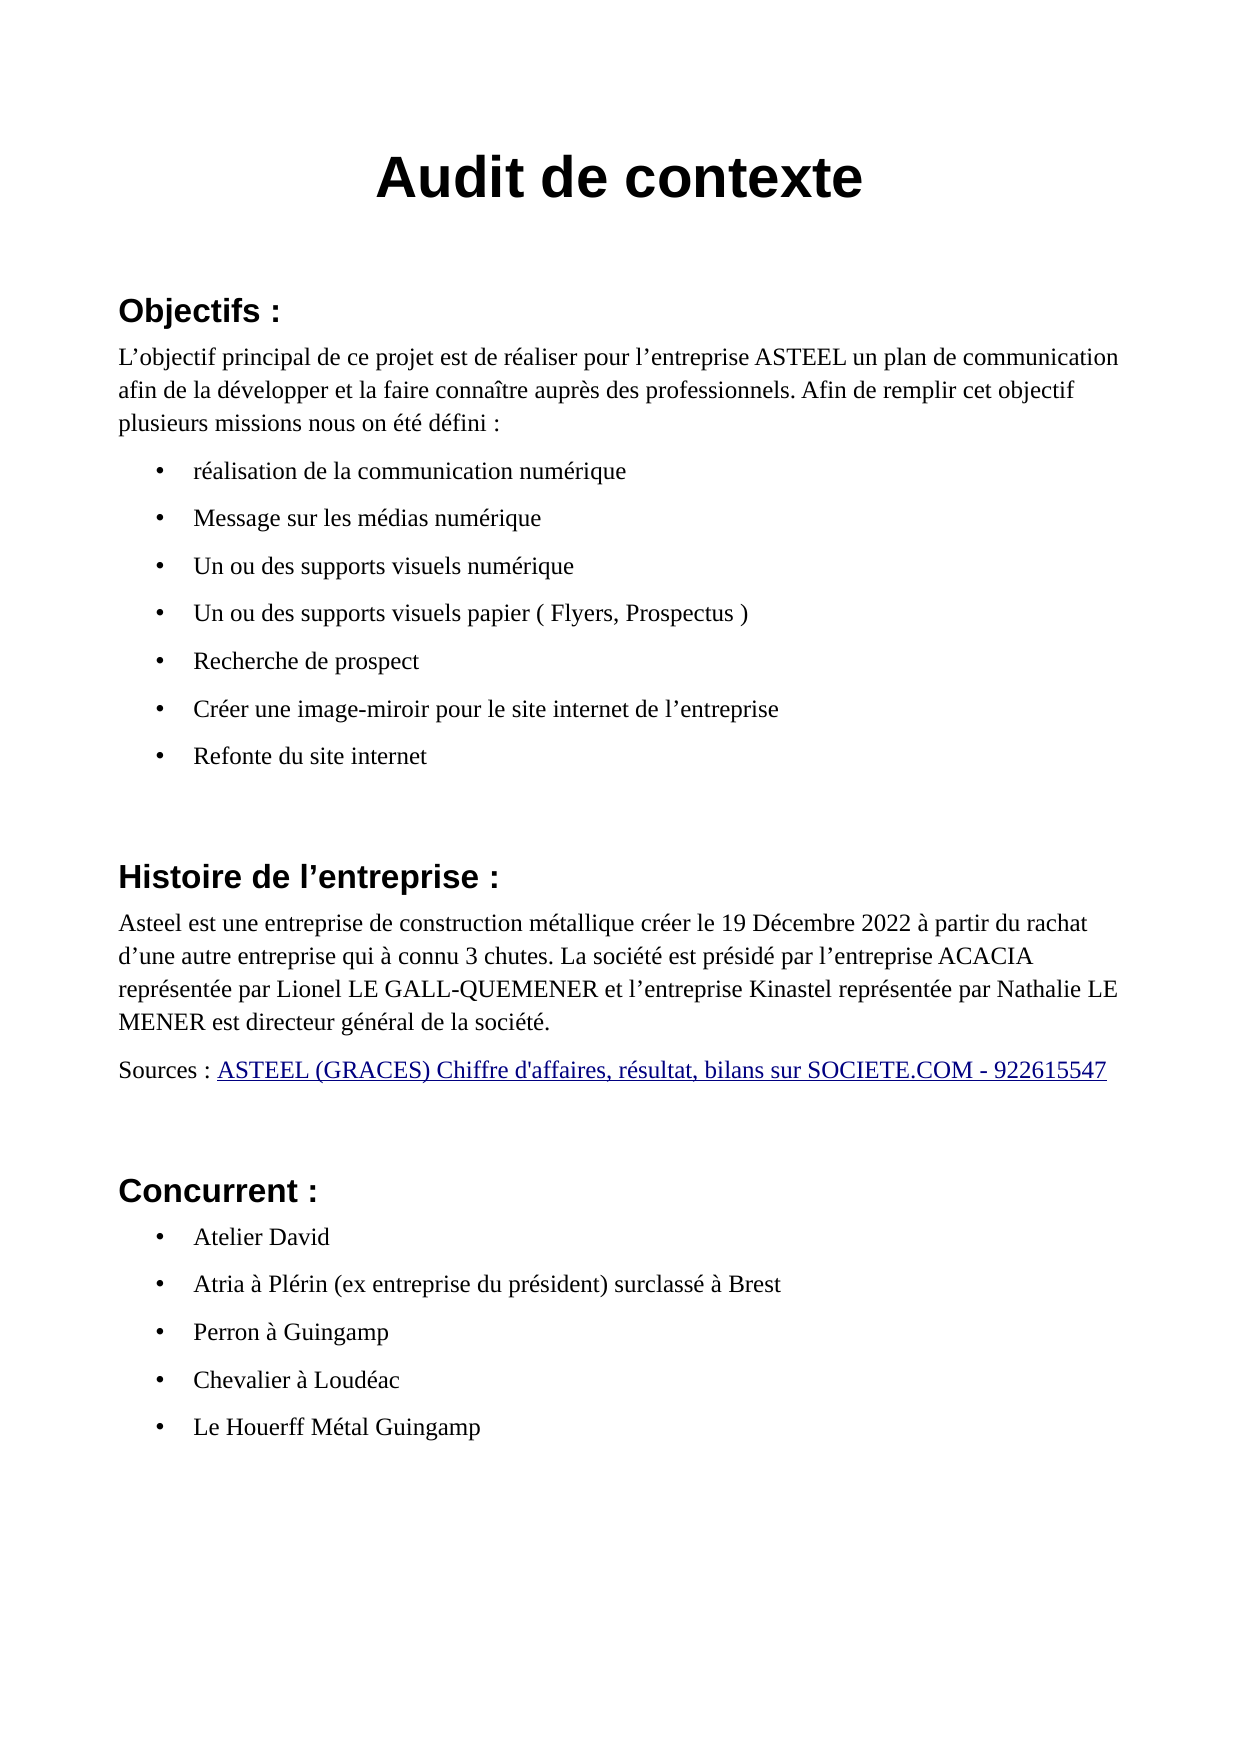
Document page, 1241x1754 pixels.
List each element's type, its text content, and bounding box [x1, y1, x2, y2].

list Recherche de prospect [156, 646, 1122, 675]
text Sources : ASTEEL (GRACES) Chiffre d'affaires, résultat, bilans sur SOCIETE.COM - 922615547 [118, 1055, 1122, 1084]
text L’objectif principal de ce projet est de réaliser pour l’entreprise ASTEEL un plan de communication afin de la développer et la faire connaître auprès des professionnels. Afin de remplir cet objectif plusieurs missions nous on été défini : [118, 342, 1122, 437]
list Un ou des supports visuels numérique [156, 551, 1122, 580]
list Perron à Guingamp [156, 1317, 1122, 1346]
text Asteel est une entreprise de construction métallique créer le 19 Décembre 2022 à partir du rachat d’une autre entreprise qui à connu 3 chutes. La société est présidé par l’entreprise ACACIA représentée par Lionel LE GALL-QUEMENER et l’entreprise Kinastel représentée par Nathalie LE MENER est directeur général de la société. [118, 908, 1122, 1036]
list Message sur les médias numérique [156, 503, 1122, 532]
subtitle Histoire de l’entreprise : [118, 857, 1122, 896]
subtitle Objectifs : [118, 291, 1122, 329]
list Créer une image-miroir pour le site internet de l’entreprise [156, 694, 1122, 722]
list Le Houerff Métal Guingamp [156, 1412, 1122, 1441]
list Refonte du site internet [156, 741, 1122, 770]
subtitle Concurrent : [118, 1171, 1122, 1209]
list Atria à Plérin (ex entreprise du président) surclassé à Brest [156, 1269, 1122, 1298]
list réalisation de la communication numérique [156, 456, 1122, 484]
list Atelier David [156, 1222, 1122, 1251]
list Chevalier à Loudéac [156, 1365, 1122, 1393]
title Audit de contexte [118, 143, 1122, 210]
list Un ou des supports visuels papier ( Flyers, Prospectus ) [156, 598, 1122, 627]
